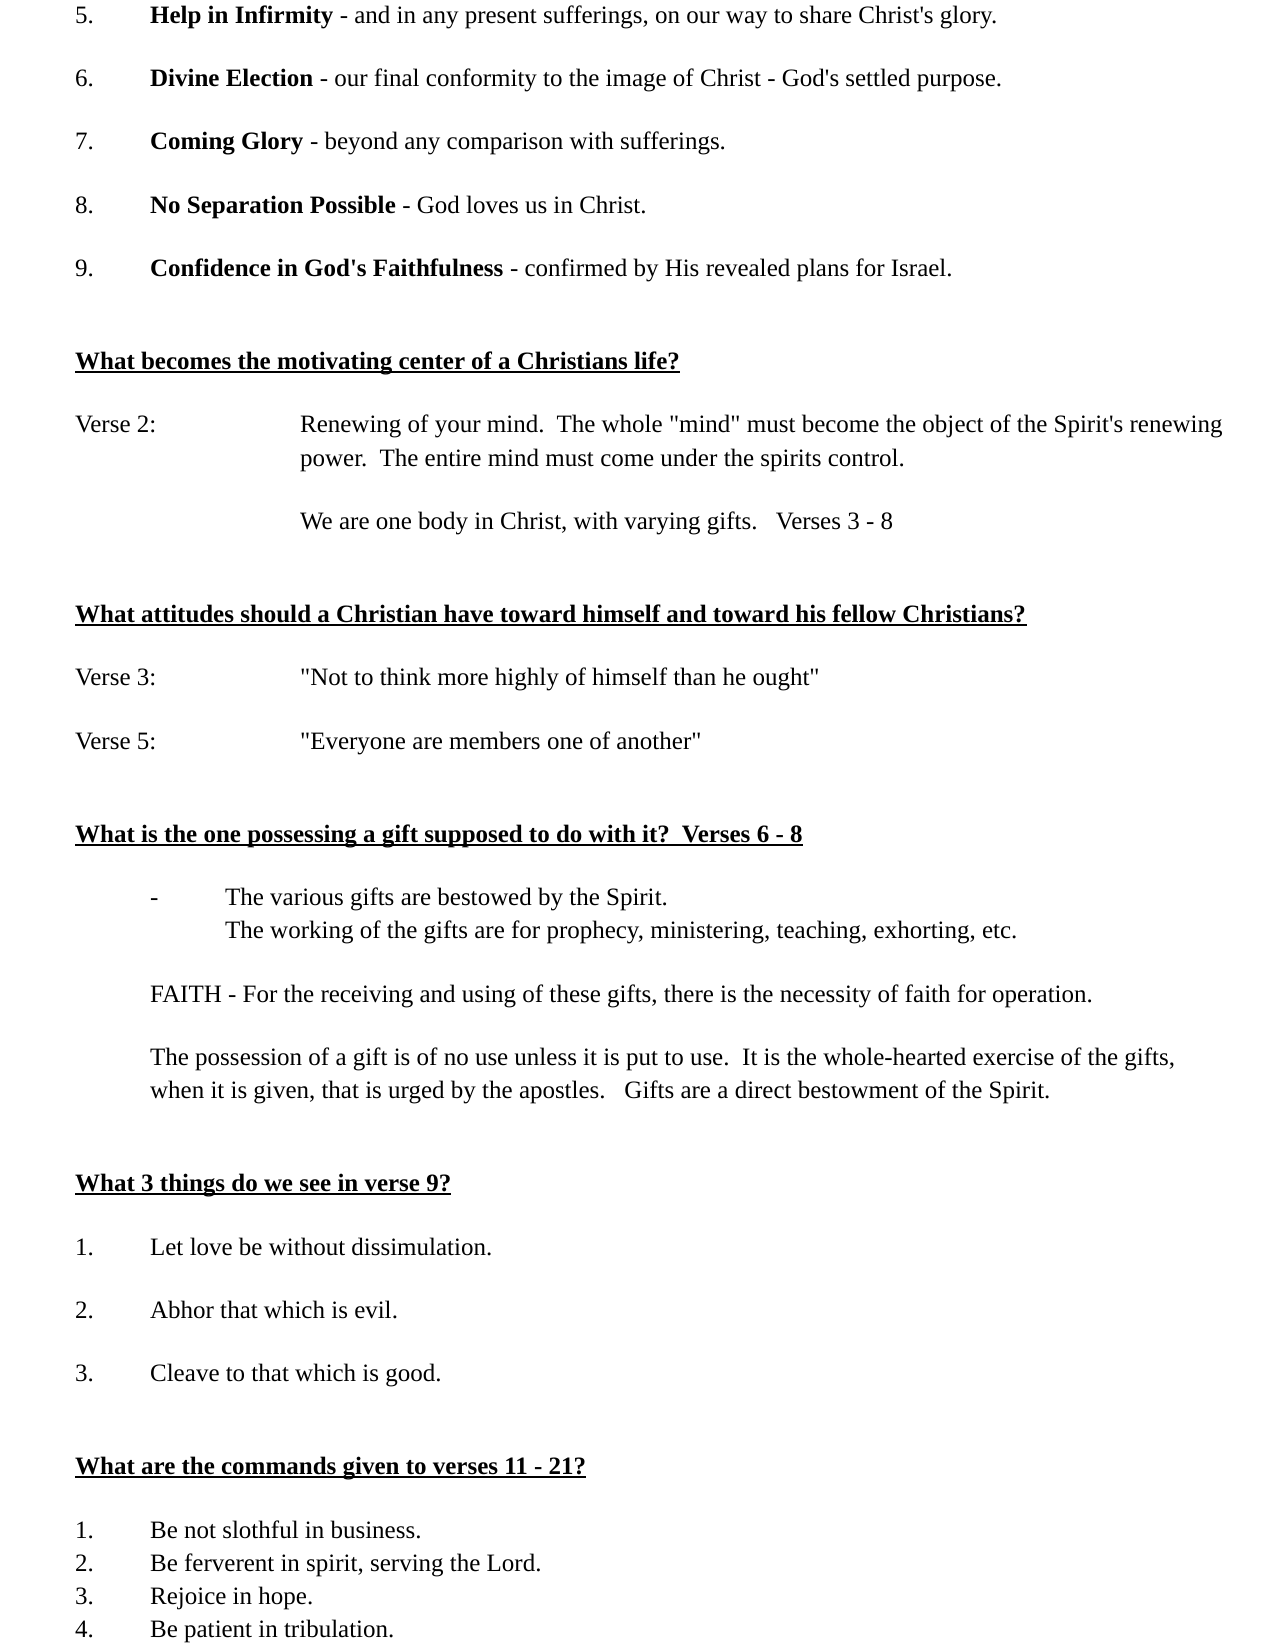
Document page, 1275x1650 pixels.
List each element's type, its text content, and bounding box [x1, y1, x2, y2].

text - The various gifts are bestowed by the Spirit. [0, 882, 1275, 911]
text 3. Rejoice in hope. [0, 1581, 1275, 1609]
text Verse 2: Renewing of your mind. The whole "mind" must become the object of the Spirit's renewing [0, 409, 1275, 438]
text 9. Confidence in God's Faithfulness - confirmed by His revealed plans for Israel. [0, 253, 1275, 282]
text Verse 5: "Everyone are members one of another" [0, 726, 1275, 754]
text What becomes the motivating center of a Christians life? [0, 346, 1275, 375]
text What 3 things do we see in verse 9? [0, 1168, 1275, 1197]
text FAITH - For the receiving and using of these gifts, there is the necessity of faith for operation. [0, 979, 1275, 1007]
text 4. Be patient in tribulation. [0, 1614, 1275, 1642]
text 3. Cleave to that which is good. [0, 1358, 1275, 1387]
text 1. Let love be without dissimulation. [0, 1232, 1275, 1260]
text 7. Coming Glory - beyond any comparison with sufferings. [0, 126, 1275, 155]
text The working of the gifts are for prophecy, ministering, teaching, exhorting, etc. [0, 915, 1275, 944]
text Verse 3: "Not to think more highly of himself than he ought" [0, 662, 1275, 691]
text What attitudes should a Christian have toward himself and toward his fellow Christians? [0, 599, 1275, 628]
text 6. Divine Election - our final conformity to the image of Christ - God's settled purpose. [0, 63, 1275, 92]
text What is the one possessing a gift supposed to do with it? Verses 6 - 8 [0, 819, 1275, 848]
text What are the commands given to verses 11 - 21? [0, 1451, 1275, 1480]
text when it is given, that is urged by the apostles. Gifts are a direct bestowment of the Spirit. [0, 1075, 1275, 1104]
text 2. Abhor that which is evil. [0, 1295, 1275, 1323]
text 5. Help in Infirmity - and in any present sufferings, on our way to share Christ's glory. [0, 0, 1275, 29]
text 8. No Separation Possible - God loves us in Christ. [0, 190, 1275, 218]
text 2. Be ferverent in spirit, serving the Lord. [0, 1548, 1275, 1576]
text 1. Be not slothful in business. [0, 1515, 1275, 1543]
text power. The entire mind must come under the spirits control. [0, 443, 1275, 471]
text We are one body in Christ, with varying gifts. Verses 3 - 8 [0, 506, 1275, 534]
text The possession of a gift is of no use unless it is put to use. It is the whole-hearted exercise of the gifts, [0, 1042, 1275, 1071]
